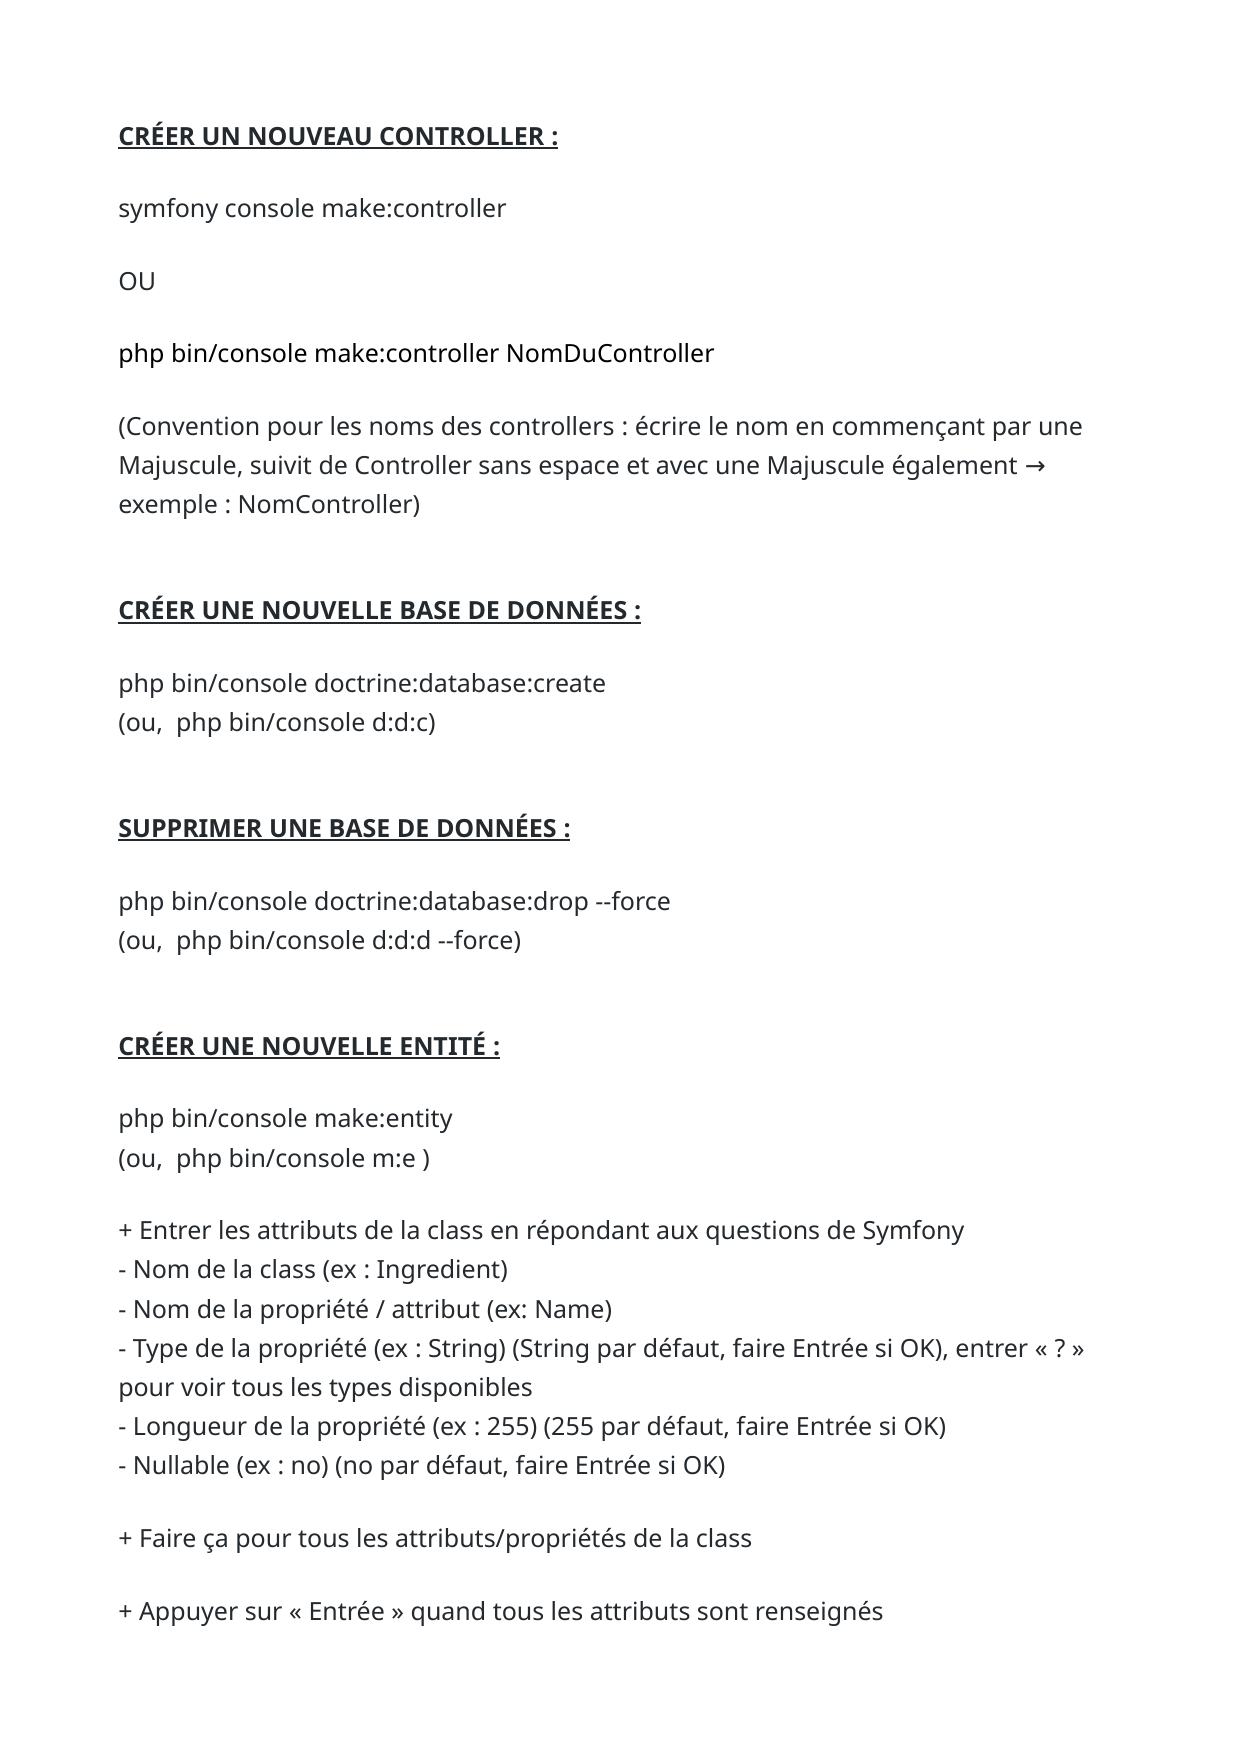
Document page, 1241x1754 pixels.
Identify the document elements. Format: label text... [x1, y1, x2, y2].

text OU [118, 263, 1122, 297]
text + Faire ça pour tous les attributs/propriétés de la class [118, 1521, 1122, 1554]
text - Type de la propriété (ex : String) (String par défaut, faire Entrée si OK), entrer « ? » pour voir tous les types disponibles [118, 1330, 1122, 1404]
text php bin/console make:controller NomDuController [118, 336, 1122, 370]
text - Longueur de la propriété (ex : 255) (255 par défaut, faire Entrée si OK) [118, 1409, 1122, 1443]
text (ou, php bin/console m:e ) [118, 1140, 1122, 1174]
text CRÉER UNE NOUVELLE ENTITÉ : [118, 1028, 1122, 1063]
text (ou, php bin/console d:d:c) [118, 705, 1122, 739]
text symfony console make:controller [118, 191, 1122, 225]
text + Appuyer sur « Entrée » quand tous les attributs sont renseignés [118, 1593, 1122, 1627]
text SUPPRIMER UNE BASE DE DONNÉES : [118, 811, 1122, 845]
text php bin/console doctrine:database:create [118, 666, 1122, 699]
text (ou, php bin/console d:d:d --force) [118, 922, 1122, 957]
text CRÉER UN NOUVEAU CONTROLLER : [118, 118, 1122, 152]
text CRÉER UNE NOUVELLE BASE DE DONNÉES : [118, 593, 1122, 627]
text php bin/console make:entity [118, 1101, 1122, 1135]
text - Nom de la propriété / attribut (ex: Name) [118, 1291, 1122, 1325]
text + Entrer les attributs de la class en répondant aux questions de Symfony [118, 1213, 1122, 1247]
text (Convention pour les noms des controllers : écrire le nom en commençant par une Majuscule, suivit de Controller sans espace et avec une Majuscule également → exemple : NomController) [118, 408, 1122, 521]
text - Nullable (ex : no) (no par défaut, faire Entrée si OK) [118, 1448, 1122, 1482]
text php bin/console doctrine:database:drop --force [118, 883, 1122, 917]
text - Nom de la class (ex : Ingredient) [118, 1252, 1122, 1286]
